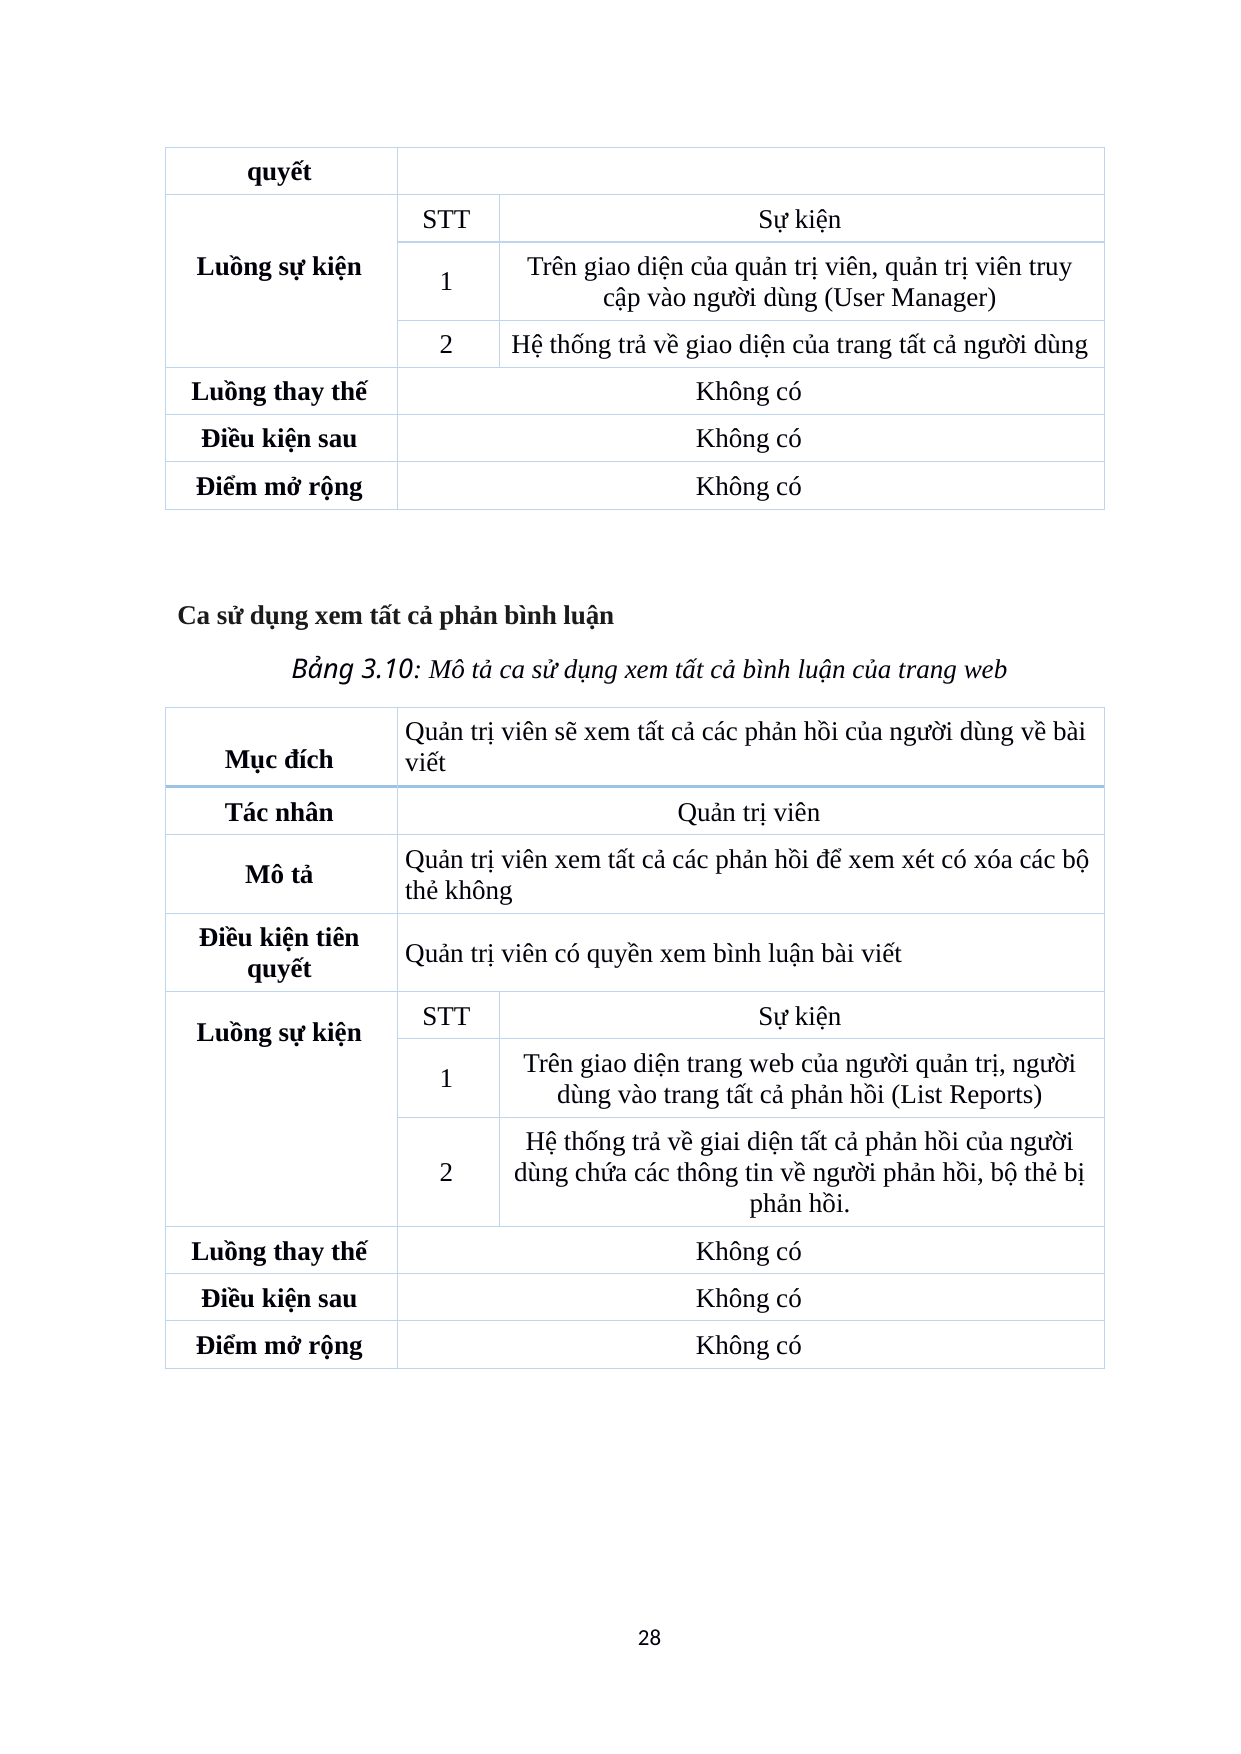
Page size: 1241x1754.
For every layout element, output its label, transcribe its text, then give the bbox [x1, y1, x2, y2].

table_cell Luồng thay thế [166, 1227, 397, 1273]
table_cell Quản trị viên xem tất cả các phản hồi để xem xét có xóa các bộ thẻ không [398, 835, 1104, 913]
table_cell Không có [398, 462, 1104, 508]
table_cell Sự kiện [500, 195, 1104, 241]
table_cell Không có [398, 1227, 1104, 1273]
table_cell Không có [398, 1321, 1104, 1368]
table_cell Quản trị viên có quyền xem bình luận bài viết [398, 914, 1104, 991]
subtitle Ca sử dụng xem tất cả phản bình luận [614, 599, 1122, 630]
table_cell 1 [398, 1039, 499, 1117]
table_cell STT [398, 195, 499, 241]
table_cell Hệ thống trả về giai diện tất cả phản hồi của người dùng chứa các thông tin về người phản hồi, bộ thẻ bị phản hồi. [500, 1118, 1104, 1226]
table_cell Luồng thay thế [166, 368, 397, 414]
table_cell quyết [166, 148, 397, 194]
table_cell Điều kiện sau [166, 415, 397, 461]
table_cell Điểm mở rộng [166, 1321, 397, 1368]
table_header Mục đích [166, 708, 397, 785]
table_cell Sự kiện [500, 992, 1104, 1038]
table_cell Trên giao diện trang web của người quản trị, người dùng vào trang tất cả phản hồi (List Reports) [500, 1039, 1104, 1117]
table_cell 2 [398, 1118, 499, 1226]
table_cell Luồng sự kiện [166, 992, 397, 1226]
table_cell Không có [398, 415, 1104, 461]
table_cell [398, 148, 1104, 194]
table_cell 2 [398, 321, 499, 367]
table_cell Luồng sự kiện [166, 195, 397, 367]
table_cell Điều kiện tiên quyết [166, 914, 397, 991]
table_cell Không có [398, 368, 1104, 414]
table_header Quản trị viên sẽ xem tất cả các phản hồi của người dùng về bài viết [398, 708, 1104, 785]
table_cell Quản trị viên [398, 788, 1104, 834]
table_cell Mô tả [166, 835, 397, 913]
text Bảng 3.10: Mô tả ca sử dụng xem tất cả bình luận của trang web [177, 649, 1122, 686]
table_cell Không có [398, 1274, 1104, 1320]
table_cell 1 [398, 243, 499, 320]
table_cell Điều kiện sau [166, 1274, 397, 1320]
table_cell Tác nhân [166, 788, 397, 834]
table_cell Hệ thống trả về giao diện của trang tất cả người dùng [500, 321, 1104, 367]
table_cell Điểm mở rộng [166, 462, 397, 508]
table_cell Trên giao diện của quản trị viên, quản trị viên truy cập vào người dùng (User Manager) [500, 243, 1104, 320]
table_cell STT [398, 992, 499, 1038]
